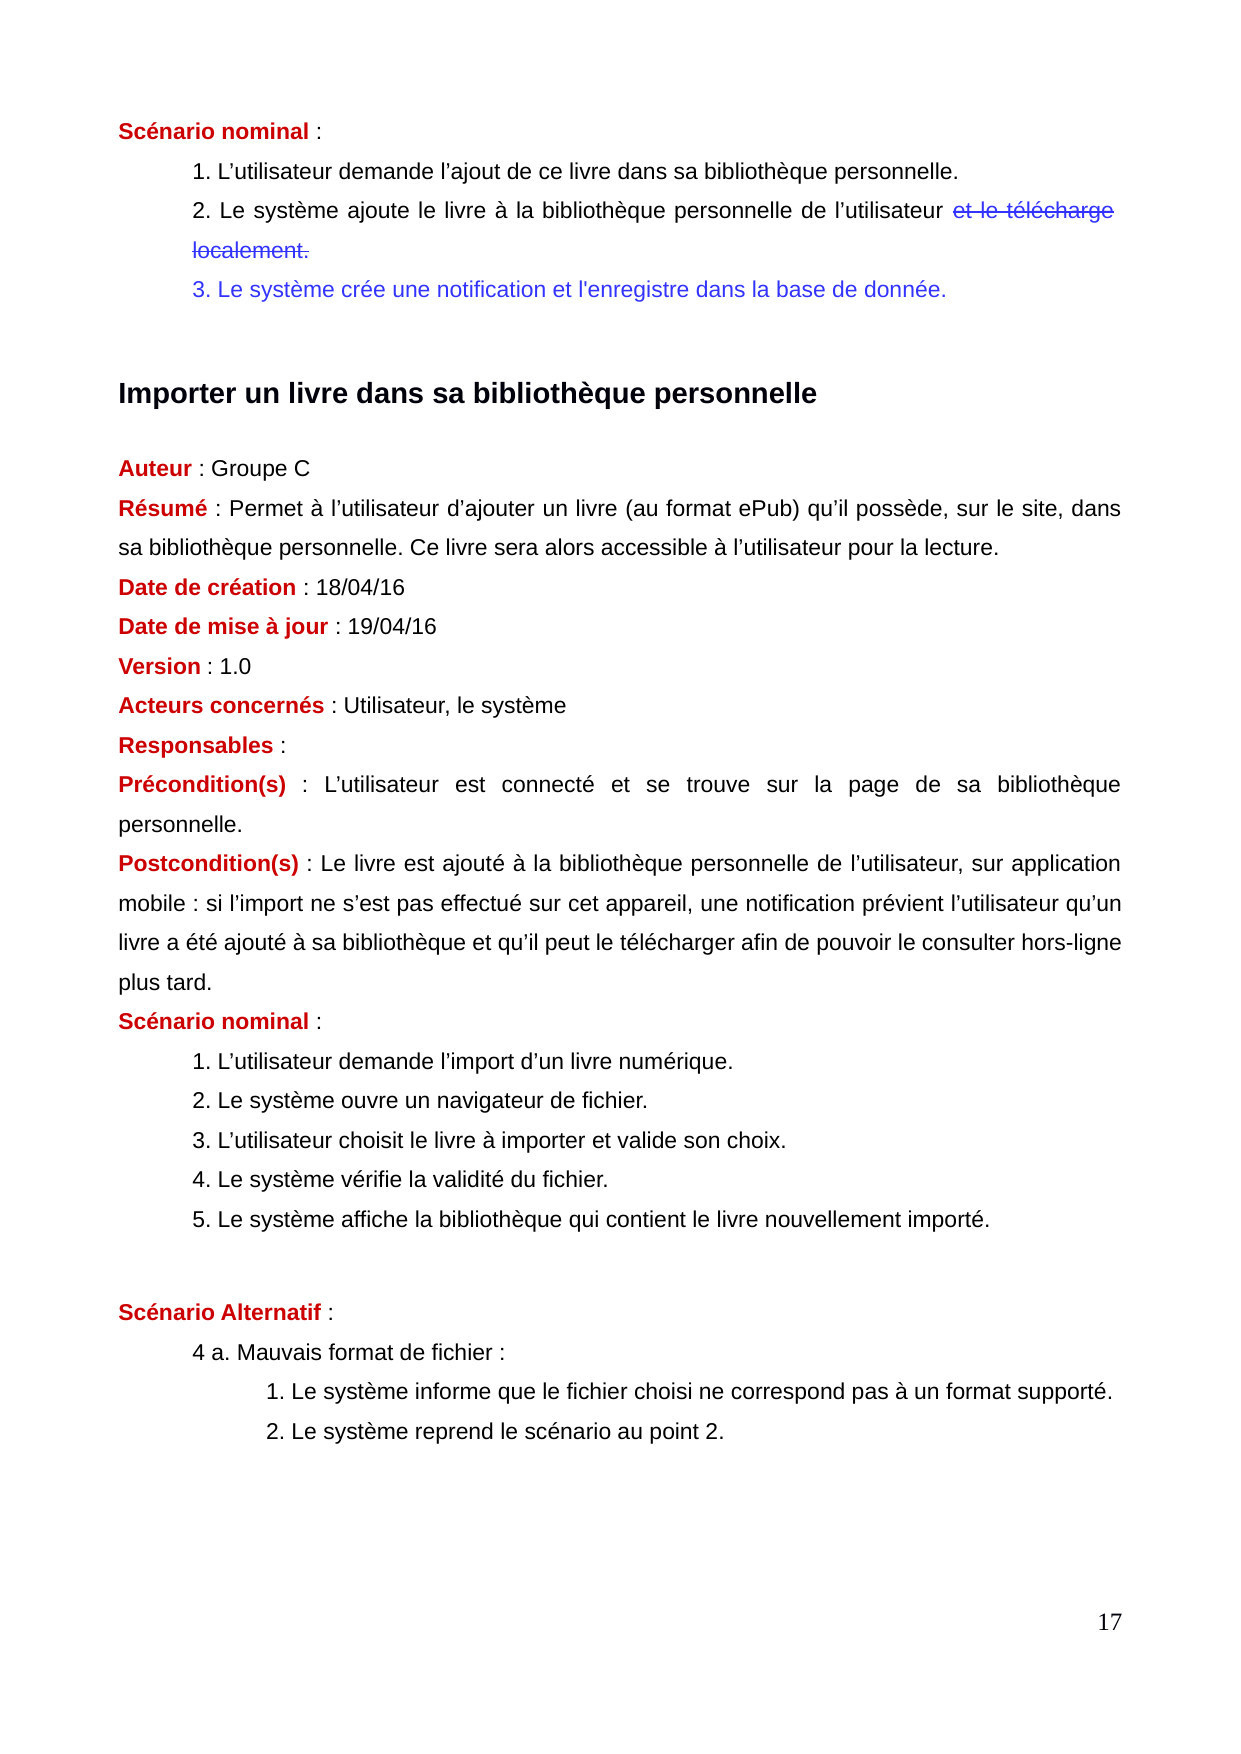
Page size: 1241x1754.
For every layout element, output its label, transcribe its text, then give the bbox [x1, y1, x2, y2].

text Résumé : Permet à l’utilisateur d’ajouter un livre (au format ePub) qu’il possède, sur le site, dans sa bibliothèque personnelle. Ce livre sera alors accessible à l’utilisateur pour la lecture. [118, 495, 1122, 561]
text 3. Le système crée une notification et l'enregistre dans la base de donnée. [118, 276, 1122, 302]
text 5. Le système affiche la bibliothèque qui contient le livre nouvellement importé. [118, 1206, 1122, 1232]
text 2. Le système ajoute le livre à la bibliothèque personnelle de l’utilisateur et le télécharge localement. [118, 197, 1122, 263]
text 3. L’utilisateur choisit le livre à importer et valide son choix. [118, 1127, 1122, 1153]
subtitle Importer un livre dans sa bibliothèque personnelle [118, 376, 1122, 409]
text Date de création : 18/04/16 [118, 574, 1122, 600]
text Responsables : [118, 732, 1122, 758]
text Date de mise à jour : 19/04/16 [118, 613, 1122, 640]
text 2. Le système reprend le scénario au point 2. [118, 1418, 1122, 1444]
text 1. L’utilisateur demande l’import d’un livre numérique. [118, 1048, 1122, 1074]
text Scénario nominal : [118, 1008, 1122, 1034]
text 1. L’utilisateur demande l’ajout de ce livre dans sa bibliothèque personnelle. [118, 158, 1122, 184]
text 1. Le système informe que le fichier choisi ne correspond pas à un format supporté. [118, 1378, 1122, 1404]
text Auteur : Groupe C [118, 455, 1122, 482]
text Scénario nominal : [118, 118, 1122, 144]
text 4. Le système vérifie la validité du fichier. [118, 1166, 1122, 1192]
text Scénario Alternatif : [118, 1299, 1122, 1326]
text 4 a. Mauvais format de fichier : [118, 1339, 1122, 1365]
text Précondition(s) : L’utilisateur est connecté et se trouve sur la page de sa bibliothèque personnelle. [118, 771, 1122, 837]
text Postcondition(s) : Le livre est ajouté à la bibliothèque personnelle de l’utilisateur, sur application mobile : si l’import ne s’est pas effectué sur cet appareil, une notification prévient l’utilisateur qu’un livre a été ajouté à sa bibliothèque et qu’il peut le télécharger afin de pouvoir le consulter hors-ligne plus tard. [118, 850, 1122, 995]
text Acteurs concernés : Utilisateur, le système [118, 692, 1122, 719]
text 2. Le système ouvre un navigateur de fichier. [118, 1087, 1122, 1113]
text Version : 1.0 [118, 653, 1122, 679]
